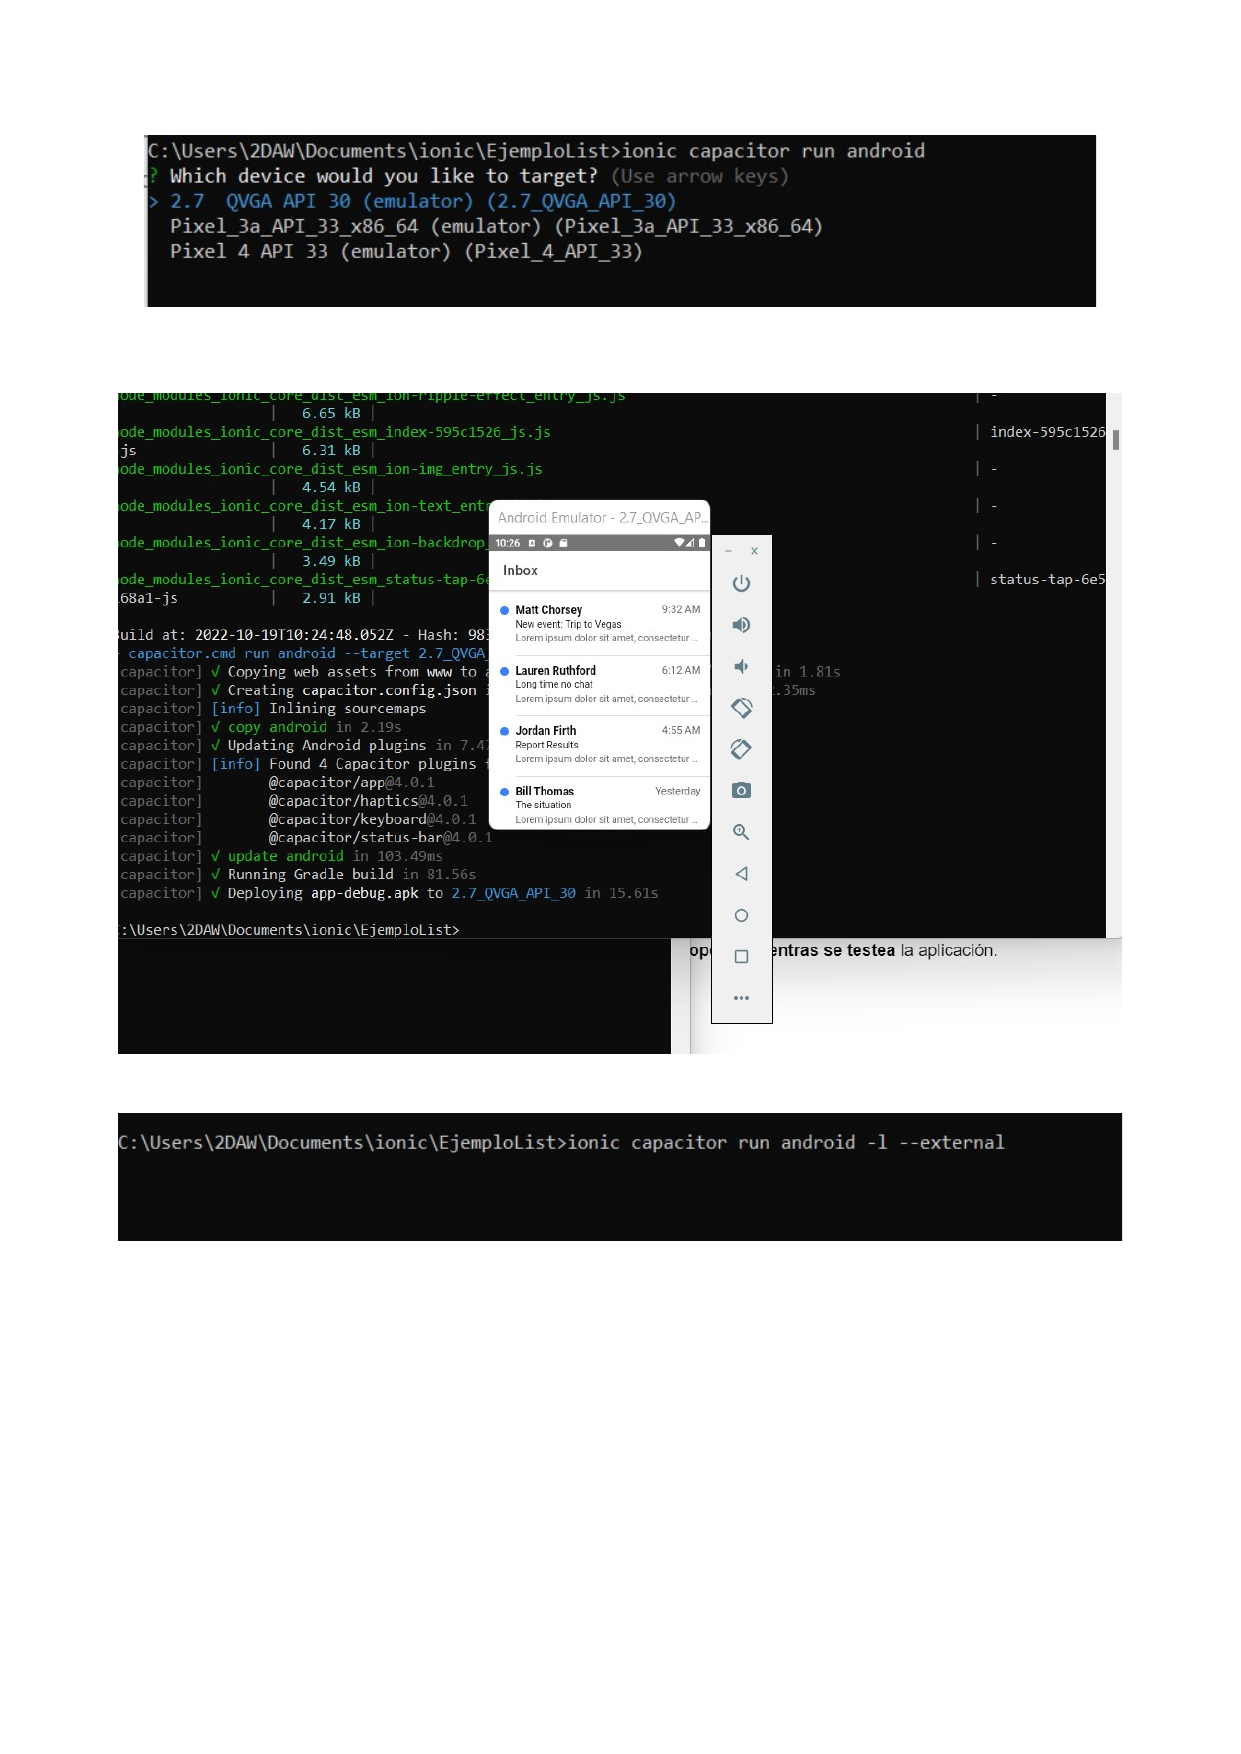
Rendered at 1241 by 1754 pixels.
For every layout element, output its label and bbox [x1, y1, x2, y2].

picture [143, 135, 1097, 307]
picture [118, 1113, 1123, 1241]
picture [118, 393, 1123, 1054]
